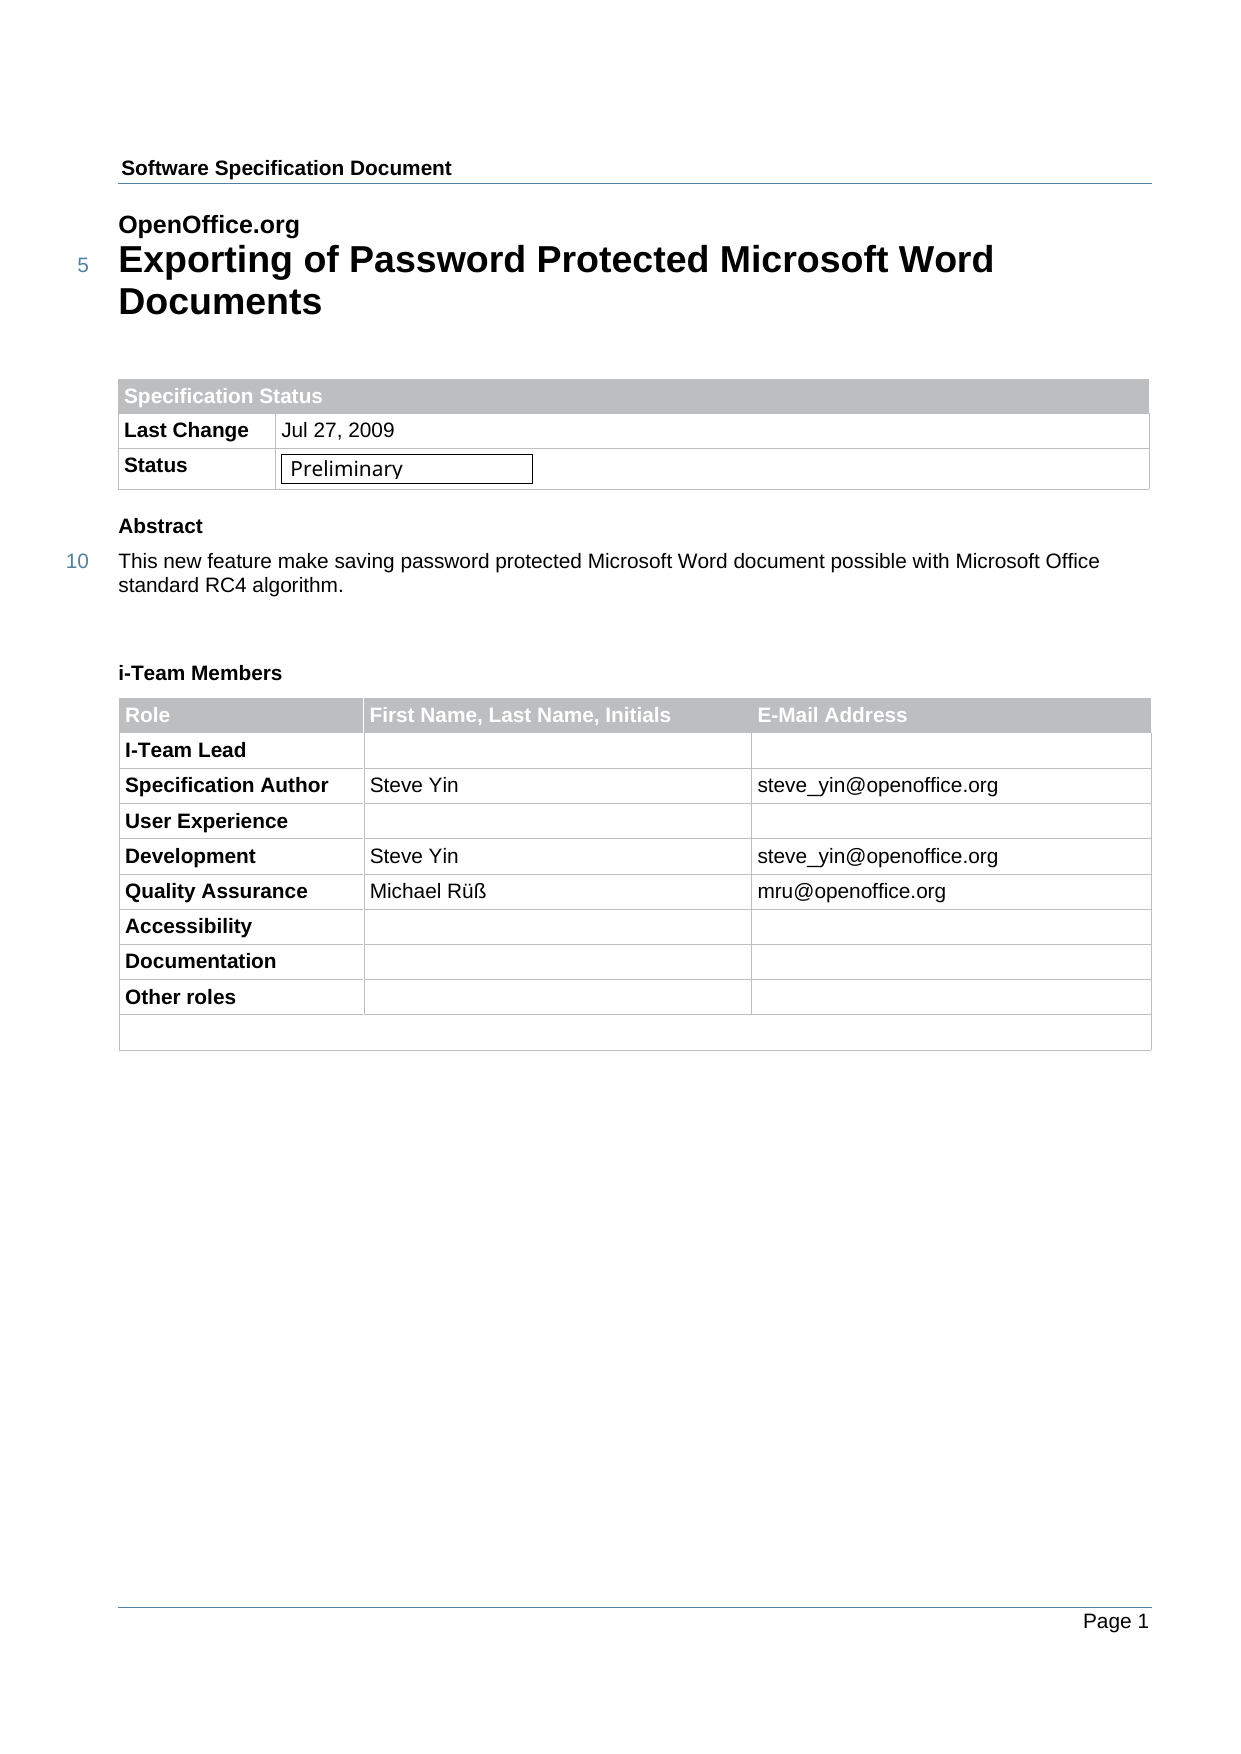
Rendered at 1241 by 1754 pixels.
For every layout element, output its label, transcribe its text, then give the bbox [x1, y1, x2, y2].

text Exporting of Password Protected Microsoft Word Documents [118, 239, 1152, 323]
table_cell Status [119, 449, 275, 489]
table_cell <State reason here, if one role is not represented in i-Team.> [120, 1015, 1151, 1050]
table_cell <User@openoffice.org> [752, 733, 1151, 768]
subtitle i-Team Members [118, 662, 1152, 685]
table_header First Name, Last Name, Initials [364, 698, 751, 733]
table_cell User Experience [120, 804, 363, 838]
table_cell <First Name, Last Name (Initials)> [365, 910, 751, 944]
table_cell <User@openoffice.org> [752, 980, 1151, 1014]
table_header Role [119, 698, 363, 733]
text This new feature make saving password protected Microsoft Word document possible with Microsoft Office standard RC4 algorithm. [118, 550, 1152, 597]
table_cell Michael Rüß [365, 875, 751, 909]
table_cell Documentation [120, 945, 363, 979]
table_cell Development [120, 839, 363, 874]
table_cell <First Name, Last Name (Initials)> [365, 945, 751, 979]
table_cell Accessibility [120, 910, 363, 944]
table_cell Last Change [119, 414, 275, 448]
table_cell Jul 27, 2009 [276, 414, 1149, 448]
table_cell steve_yin@openoffice.org [752, 839, 1151, 874]
table_cell Steve Yin [365, 839, 751, 874]
table_cell Specification Author [120, 769, 363, 803]
table_cell mru@openoffice.org [752, 875, 1151, 909]
table_cell <First Name, Last Name (Initials)> [365, 980, 751, 1014]
table_cell <User@openoffice.org> [752, 804, 1151, 838]
table_cell I-Team Lead [120, 733, 363, 768]
table_cell <First Name, Last Name (Initials)> [365, 804, 751, 838]
table_cell <User@openoffice.org> [752, 910, 1151, 944]
table_cell <First Name, Last Name (Initials)> [365, 733, 751, 768]
table_cell Quality Assurance [120, 875, 363, 909]
table_cell Steve Yin [365, 769, 751, 803]
text Software Specification Document [118, 154, 1152, 183]
table_header Specification Status [118, 379, 1149, 413]
table_cell <User@openoffice.org> [752, 945, 1151, 979]
table_cell PRELIMINARY status is the initial conception of a specification. STANDARD A specification with status Standard is considered to be stable and has the approval of the i-Team. OBSOLETE An Obsolete specification is a specification that has been identified unnecessary. For example due to; technology changes or changes in other standards or specifications. [276, 449, 1149, 489]
subtitle Abstract [118, 514, 1152, 538]
table_cell steve_yin@openoffice.org [752, 769, 1151, 803]
table_header E-Mail Address [751, 698, 1151, 733]
table_cell Other roles [120, 980, 363, 1014]
text OpenOffice.org [118, 211, 1152, 239]
